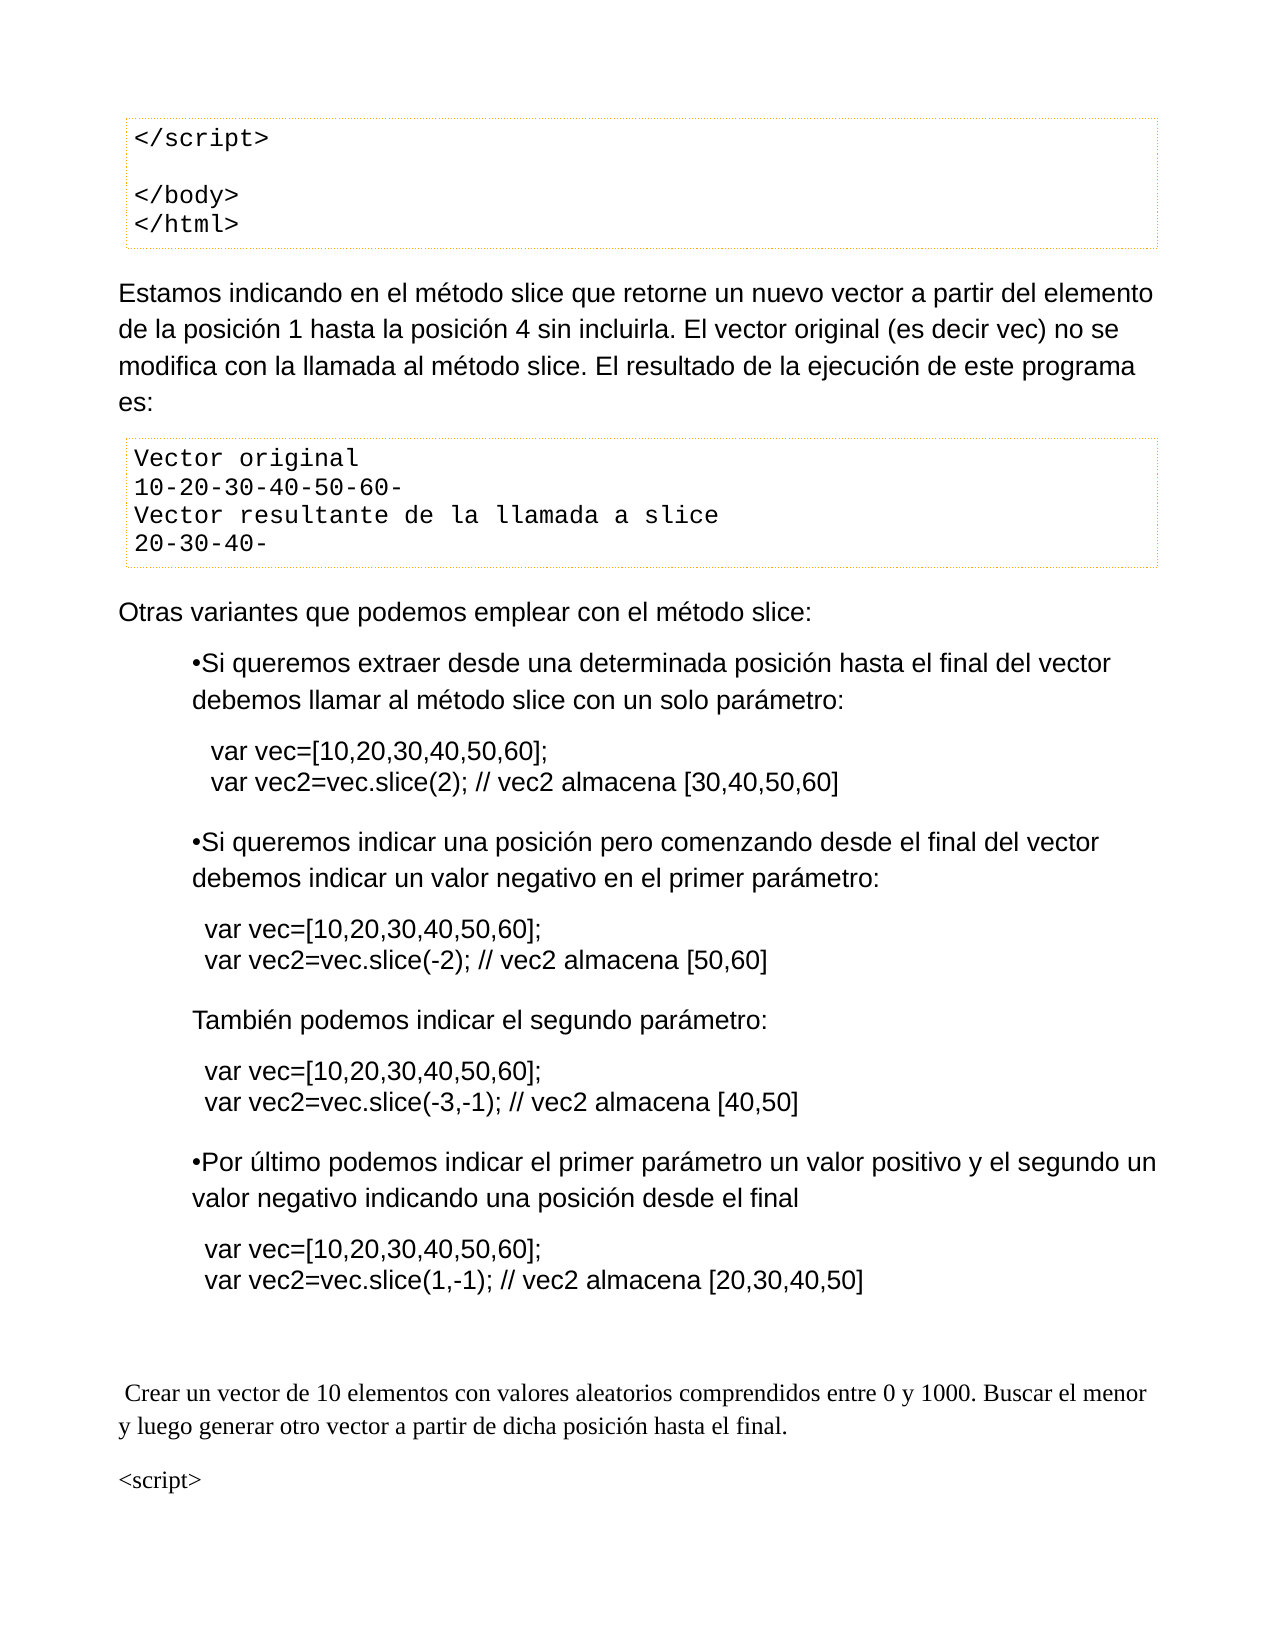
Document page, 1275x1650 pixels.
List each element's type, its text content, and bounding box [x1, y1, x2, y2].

text 10-20-30-40-50-60- [126, 466, 1157, 495]
list var vec=[10,20,30,40,50,60]; [118, 736, 1157, 766]
list Por último podemos indicar el primer parámetro un valor positivo y el segundo un valor negativo indicando una posición desde el final [118, 1146, 1157, 1213]
text Vector original [126, 438, 1157, 466]
list Si queremos extraer desde una determinada posición hasta el final del vector debemos llamar al método slice con un solo parámetro: [118, 648, 1157, 715]
text Crear un vector de 10 elementos con valores aleatorios comprendidos entre 0 y 1000. Buscar el menor y luego generar otro vector a partir de dicha posición hasta el final. [118, 1378, 1157, 1440]
text </html> [126, 203, 1157, 248]
text Estamos indicando en el método slice que retorne un nuevo vector a partir del elemento de la posición 1 hasta la posición 4 sin incluirla. El vector original (es decir vec) no se modifica con la llamada al método slice. El resultado de la ejecución de este programa es: [118, 277, 1157, 417]
list var vec=[10,20,30,40,50,60]; [118, 1056, 1157, 1086]
list var vec=[10,20,30,40,50,60]; [118, 914, 1157, 944]
list var vec=[10,20,30,40,50,60]; [118, 1234, 1157, 1264]
text Otras variantes que podemos emplear con el método slice: [118, 597, 1157, 627]
list var vec2=vec.slice(2); // vec2 almacena [30,40,50,60] [118, 766, 1157, 797]
text 20-30-40- [126, 523, 1157, 567]
list var vec2=vec.slice(-3,-1); // vec2 almacena [40,50] [118, 1086, 1157, 1117]
list var vec2=vec.slice(-2); // vec2 almacena [50,60] [118, 944, 1157, 975]
text </body> [126, 175, 1157, 203]
list También podemos indicar el segundo parámetro: [118, 1004, 1157, 1035]
list Si queremos indicar una posición pero comenzando desde el final del vector debemos indicar un valor negativo en el primer parámetro: [118, 826, 1157, 893]
text <script> [118, 1465, 1157, 1494]
list var vec2=vec.slice(1,-1); // vec2 almacena [20,30,40,50] [118, 1264, 1157, 1295]
text Vector resultante de la llamada a slice [126, 495, 1157, 523]
text </script> [126, 118, 1157, 154]
